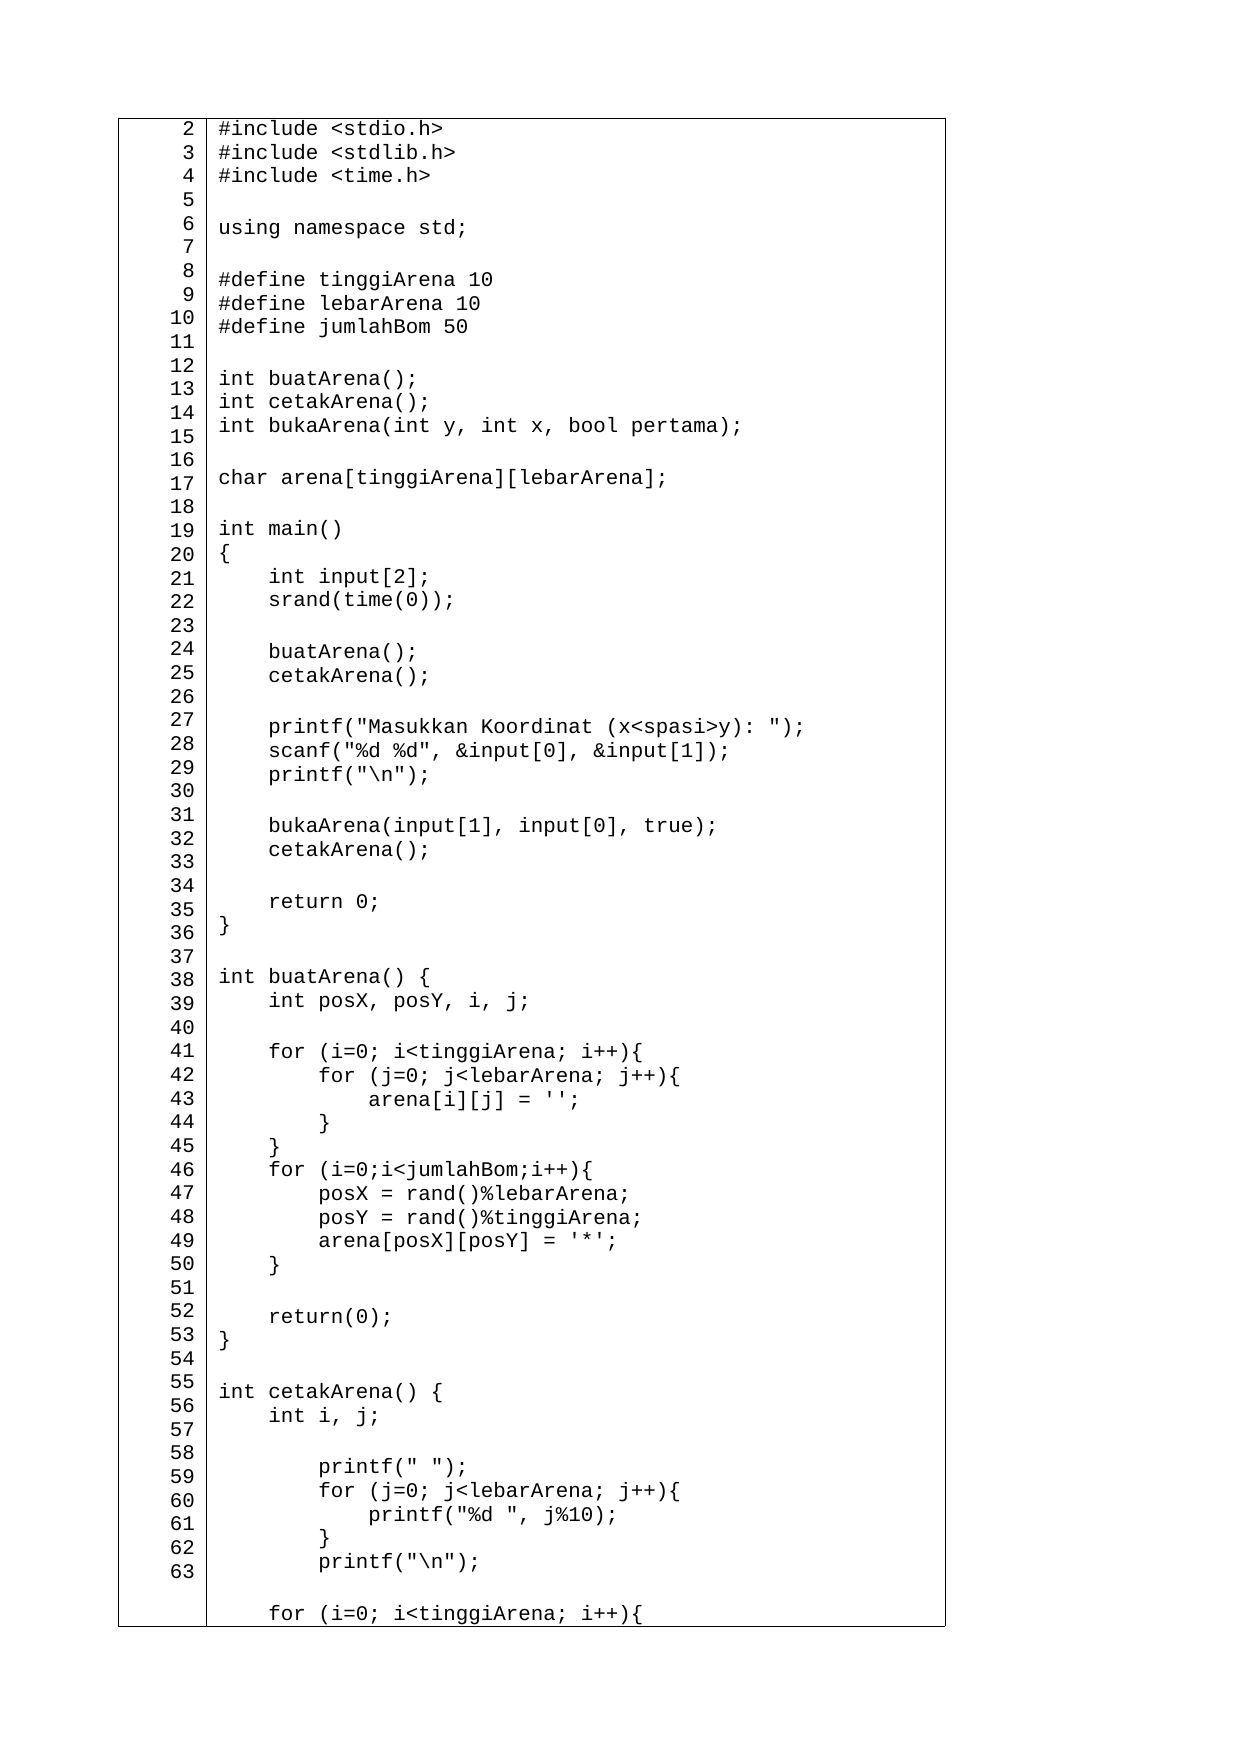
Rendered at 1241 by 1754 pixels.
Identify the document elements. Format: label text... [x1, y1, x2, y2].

table_header #include <stdio.h> #include <stdlib.h> #include <time.h> using namespace std; #define tinggiArena 10 #define lebarArena 10 #define jumlahBom 50 int buatArena(); int cetakArena(); int bukaArena(int y, int x, bool pertama); char arena[tinggiArena][lebarArena]; int main() { int input[2]; srand(time(0)); buatArena(); cetakArena(); printf("Masukkan Koordinat (x<spasi>y): "); scanf("%d %d", &input[0], &input[1]); printf("\n"); bukaArena(input[1], input[0], true); cetakArena(); return 0; } int buatArena() { int posX, posY, i, j; for (i=0; i<tinggiArena; i++){ for (j=0; j<lebarArena; j++){ arena[i][j] = ''; } } for (i=0;i<jumlahBom;i++){ posX = rand()%lebarArena; posY = rand()%tinggiArena; arena[posX][posY] = '*'; } return(0); } int cetakArena() { int i, j; printf(" "); for (j=0; j<lebarArena; j++){ printf("%d ", j%10); } printf("\n"); for (i=0; i<tinggiArena; i++){ [207, 119, 945, 1626]
table_header 2 3 4 5 6 7 8 9 10 11 12 13 14 15 16 17 18 19 20 21 22 23 24 25 26 27 28 29 30 31 32 33 34 35 36 37 38 39 40 41 42 43 44 45 46 47 48 49 50 51 52 53 54 55 56 57 58 59 60 61 62 63 [119, 119, 206, 1626]
